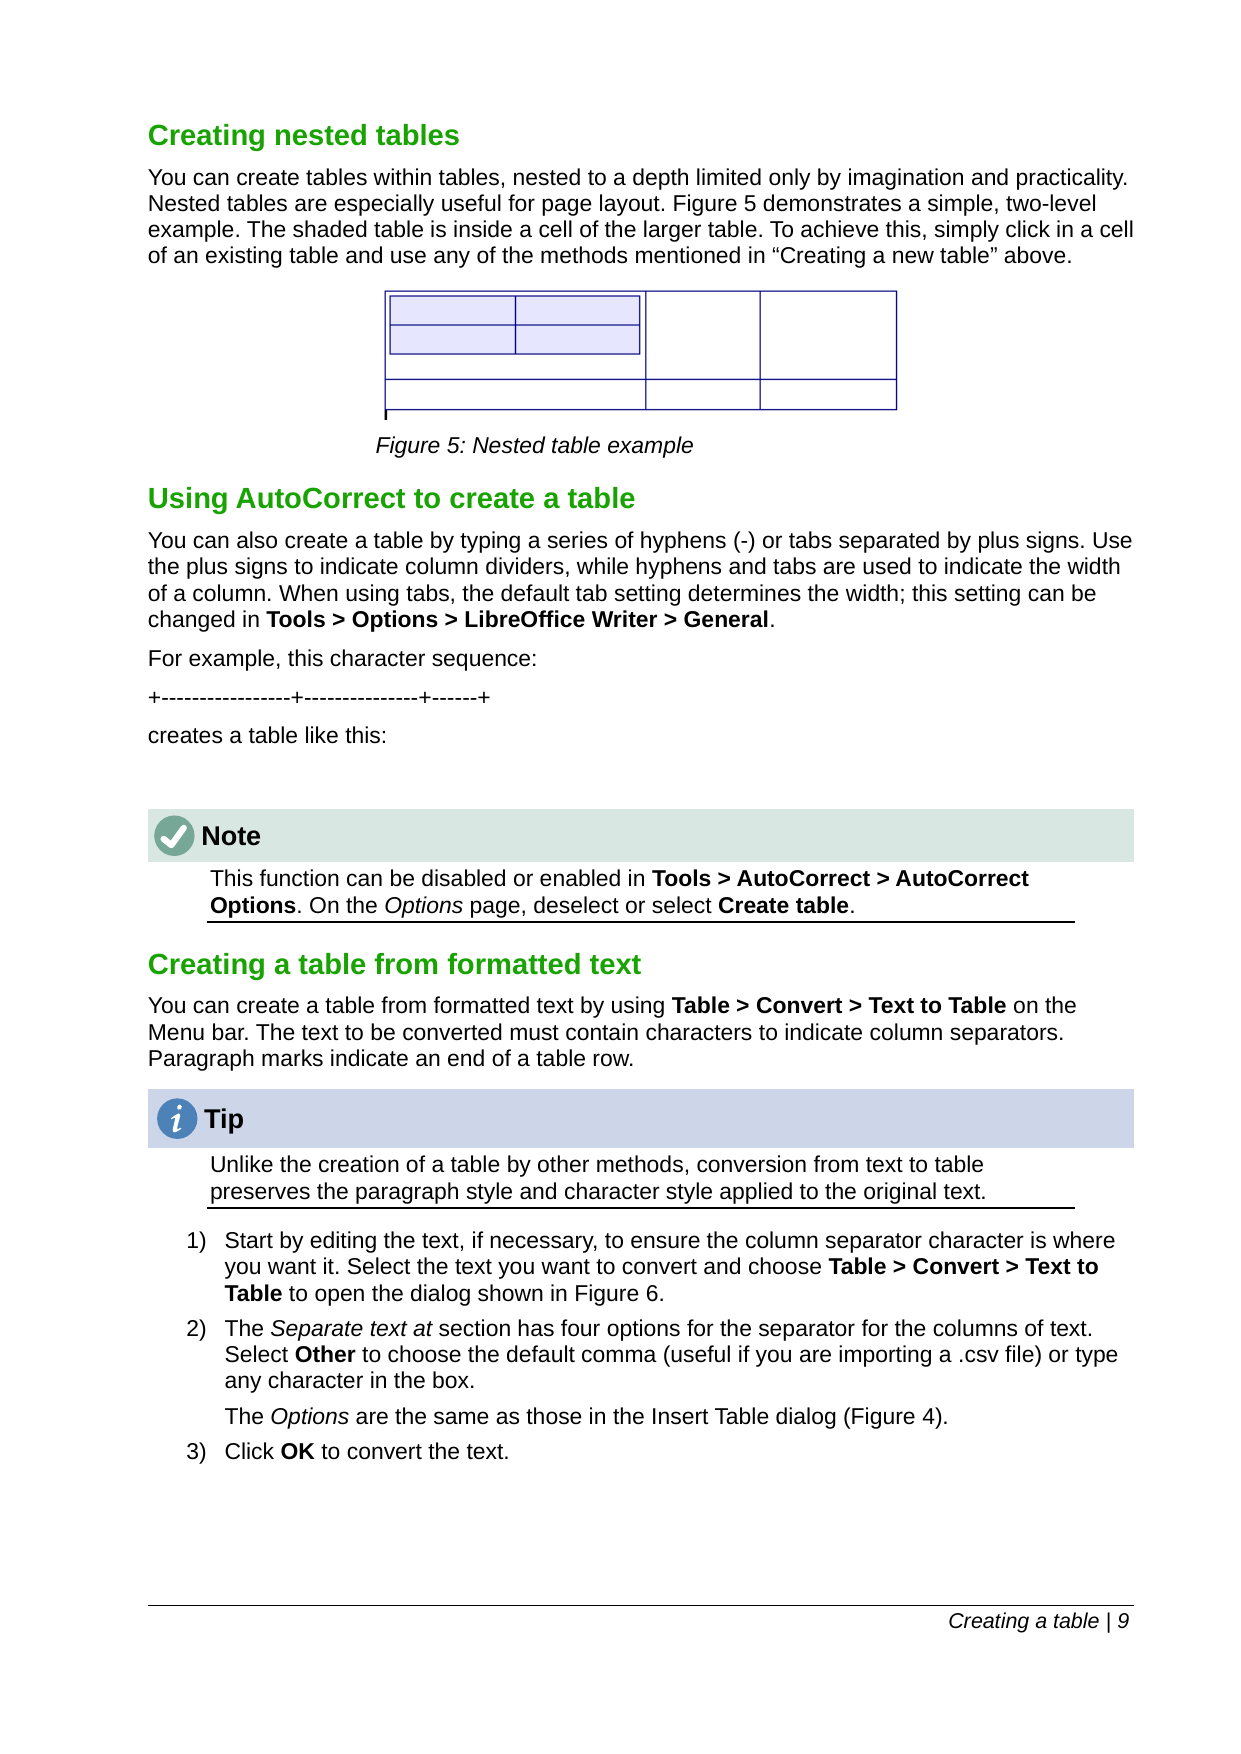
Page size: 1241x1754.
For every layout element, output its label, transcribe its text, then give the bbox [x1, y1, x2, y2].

text This function can be disabled or enabled in Tools > AutoCorrect > AutoCorrect Options. On the Options page, deselect or select Create table. [207, 862, 1075, 921]
text Figure 5: Nested table example [375, 432, 906, 458]
list The Separate text at section has four options for the separator for the columns of text. Select Other to choose the default comma (useful if you are importing a .csv file) or type any character in the box. [207, 1315, 1134, 1394]
text You can create a table from formatted text by using Table > Convert > Text to Table on the Menu bar. The text to be converted must contain characters to indicate column separators. Paragraph marks indicate an end of a table row. [148, 992, 1134, 1071]
text +-----------------+---------------+------+ [148, 684, 1134, 710]
subtitle Creating nested tables [148, 118, 1134, 152]
list Click OK to convert the text. [207, 1438, 1134, 1464]
text You can create tables within tables, nested to a depth limited only by imagination and practicality. Nested tables are especially useful for page layout. Figure 5 demonstrates a simple, two-level example. The shaded table is inside a cell of the larger table. To achieve this, simply click in a cell of an existing table and use any of the methods mentioned in “Creating a new table” above. [148, 163, 1134, 269]
list The Options are the same as those in the Insert Table dialog (Figure 4). [207, 1403, 1134, 1429]
table_header [577, 761, 918, 791]
text creates a table like this: [148, 722, 1134, 749]
text You can also create a table by typing a series of hyphens (-) or tabs separated by plus signs. Use the plus signs to indicate column dividers, while hyphens and tabs are used to indicate the width of a column. When using tabs, the default tab setting determines the width; this setting can be changed in Tools > Options > LibreOffice Writer > General. [148, 527, 1134, 632]
picture [375, 281, 907, 420]
table_header [918, 761, 1085, 791]
subtitle Tip [148, 1089, 1134, 1148]
subtitle Note [148, 809, 1134, 862]
text Unlike the creation of a table by other methods, conversion from text to table preserves the paragraph style and character style applied to the original text. [207, 1148, 1075, 1207]
subtitle Creating a table from formatted text [148, 947, 1134, 980]
table_header [197, 761, 577, 791]
text For example, this character sequence: [148, 645, 1134, 671]
subtitle Using AutoCorrect to create a table [148, 482, 1134, 515]
list Start by editing the text, if necessary, to ensure the column separator character is where you want it. Select the text you want to convert and choose Table > Convert > Text to Table to open the dialog shown in Figure 6. [207, 1227, 1134, 1306]
